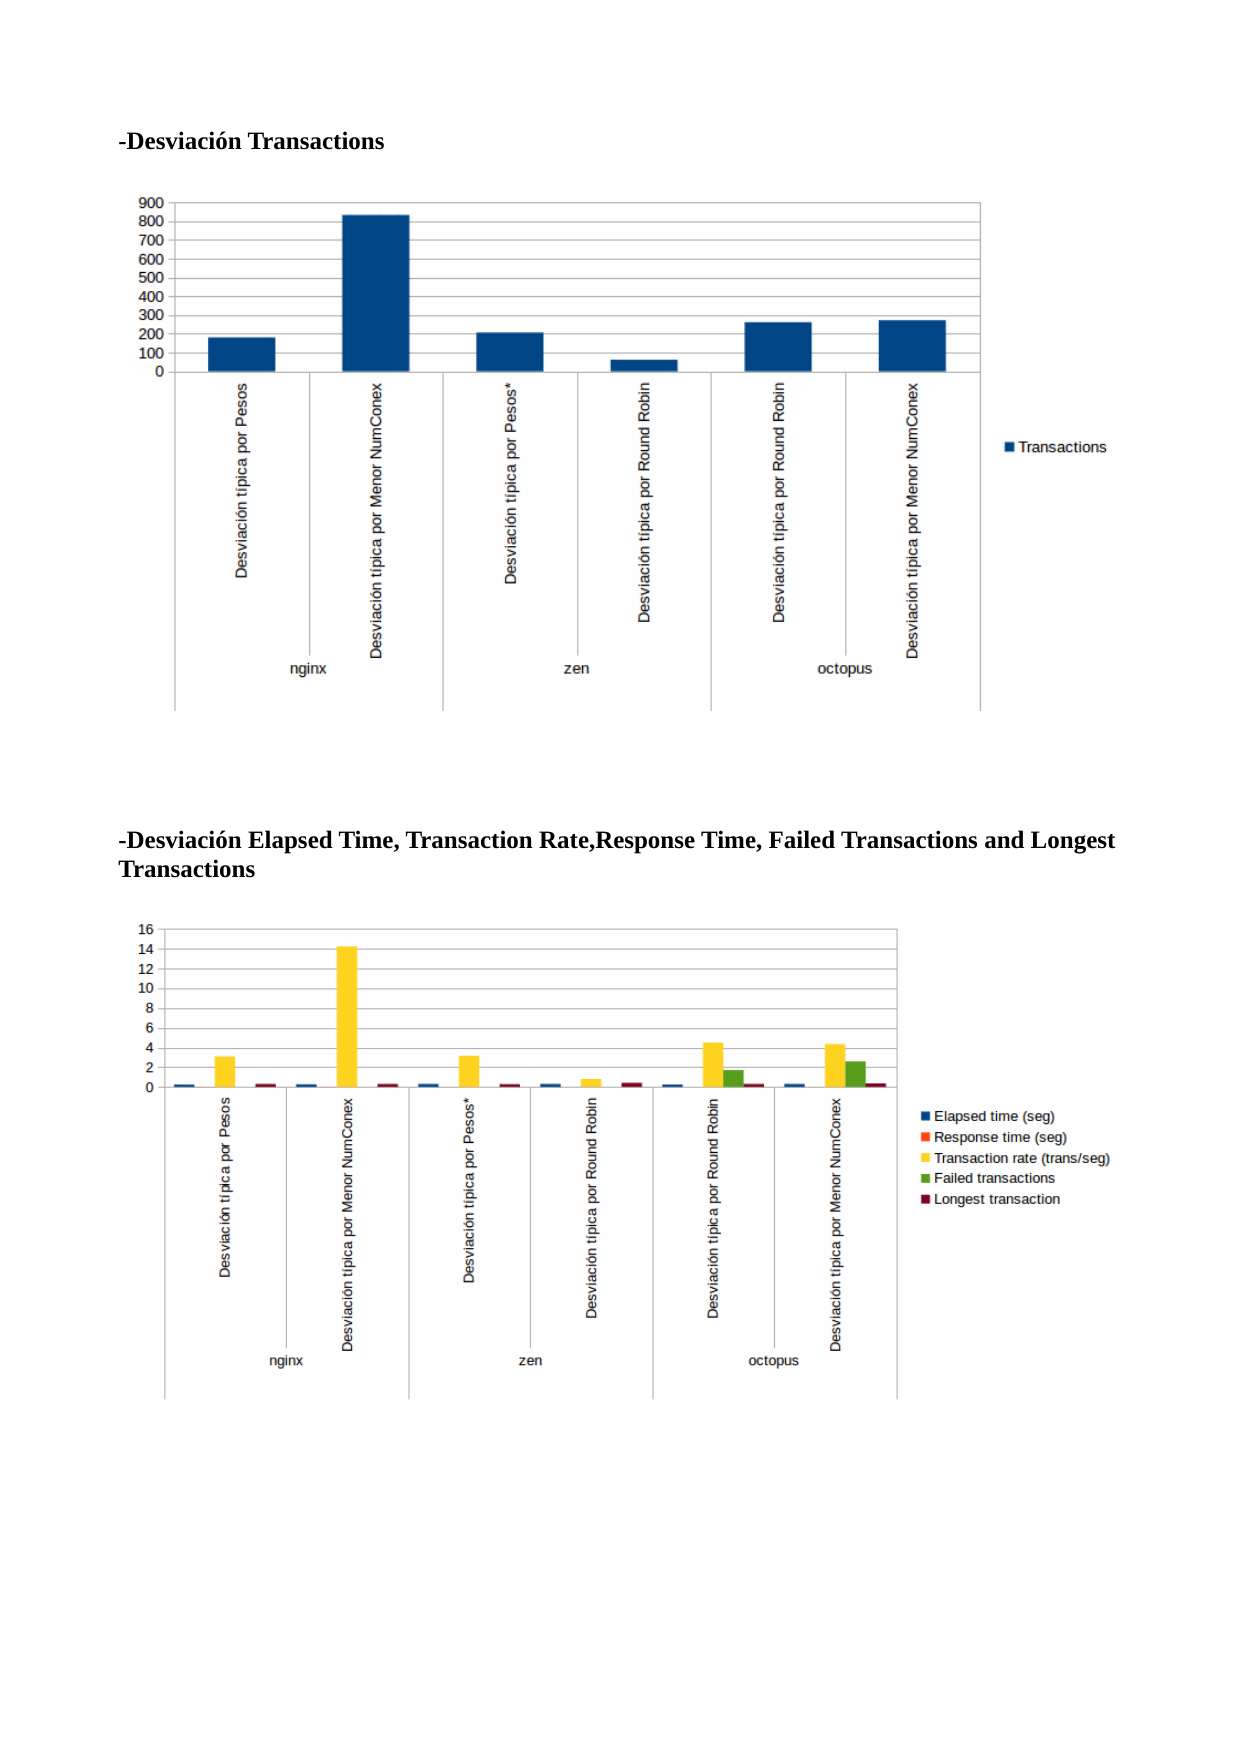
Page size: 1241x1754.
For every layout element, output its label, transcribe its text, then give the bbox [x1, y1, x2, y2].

text -Desviación Elapsed Time, Transaction Rate,Response Time, Failed Transactions and Longest Transactions [118, 826, 1122, 883]
text -Desviación Transactions [118, 126, 1122, 155]
picture [118, 911, 1123, 1404]
picture [118, 183, 1123, 711]
